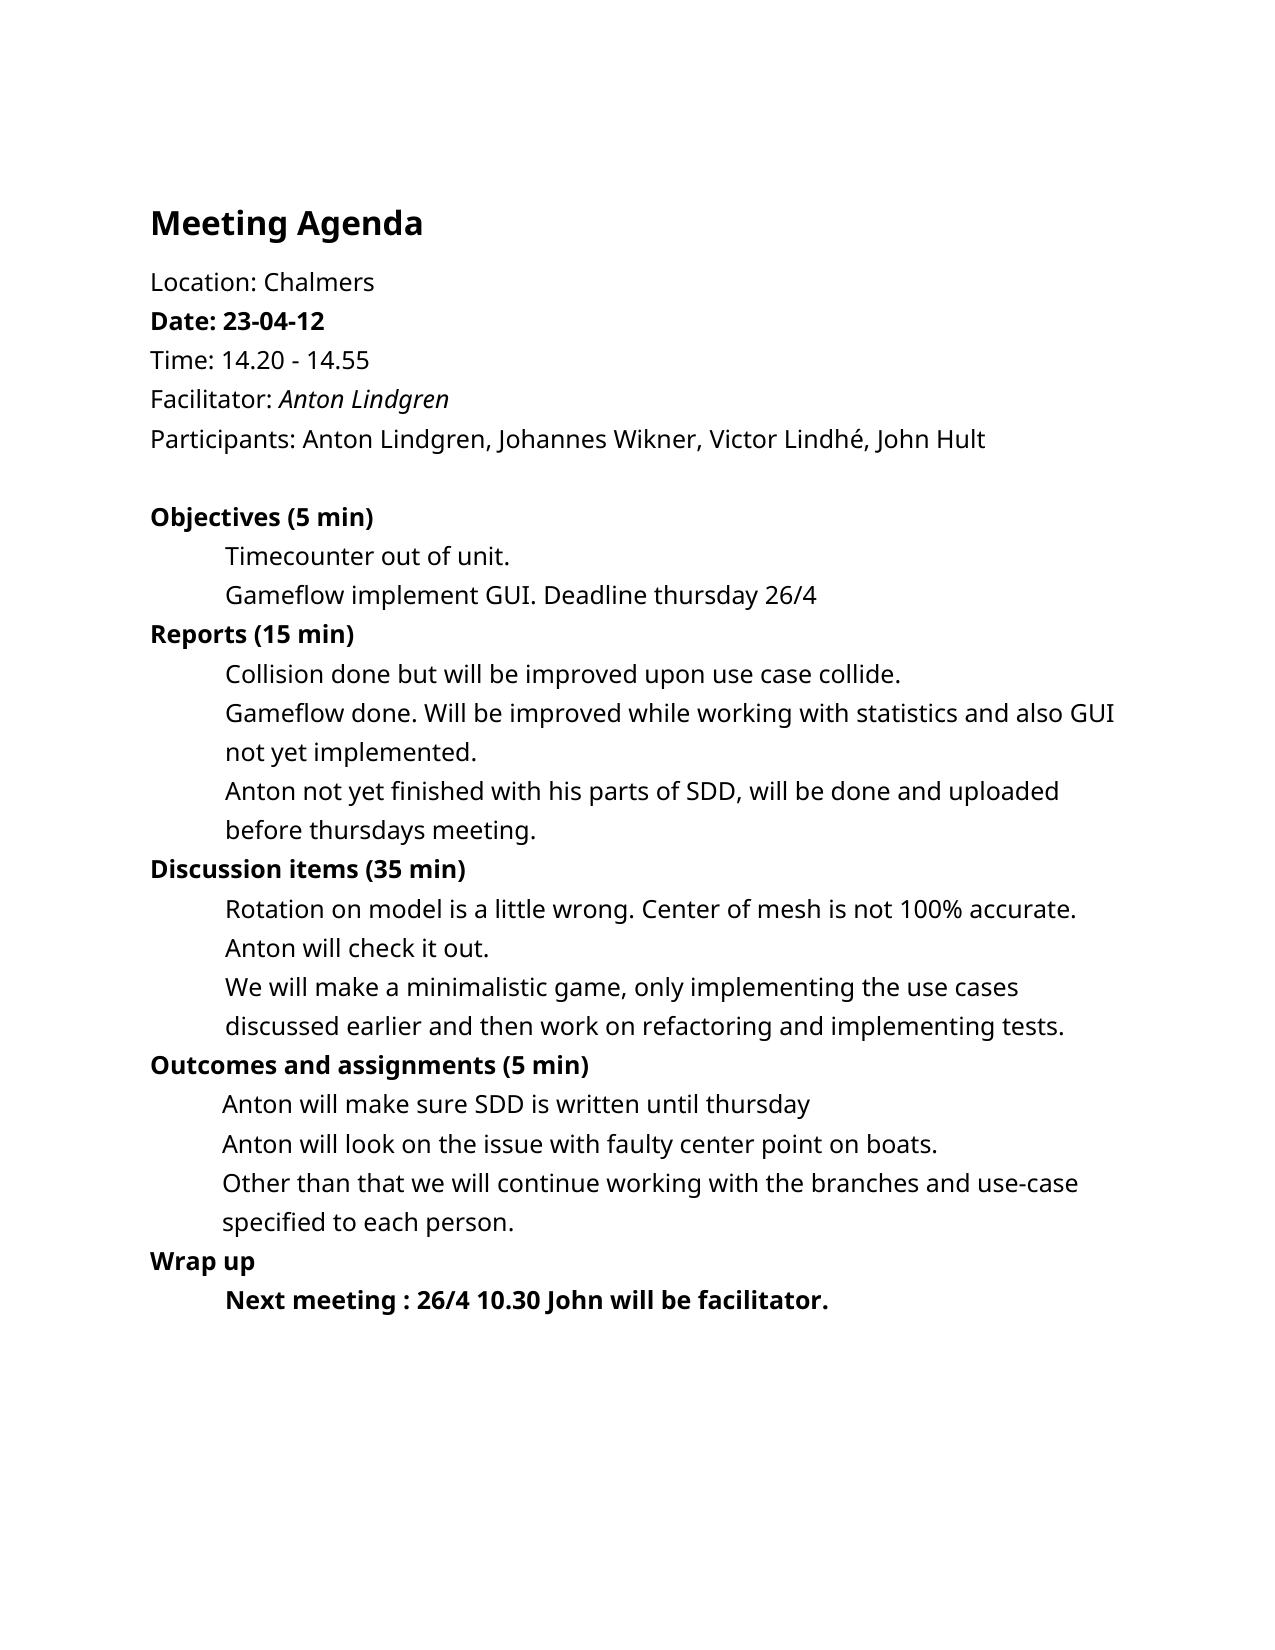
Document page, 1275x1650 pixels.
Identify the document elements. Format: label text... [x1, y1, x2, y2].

text Date: 23-04-12 [150, 304, 1125, 338]
subtitle Meeting Agenda [150, 200, 1125, 245]
text Anton not yet finished with his parts of SDD, will be done and uploaded before thursdays meeting. [225, 774, 1125, 847]
text Time: 14.20 - 14.55 [150, 343, 1125, 377]
text Next meeting : 26/4 10.30 John will be facilitator. [225, 1283, 1125, 1317]
text Anton will look on the issue with faulty center point on boats. [222, 1126, 1125, 1160]
text Participants: Anton Lindgren, Johannes Wikner, Victor Lindhé, John Hult [150, 421, 1125, 455]
text Rotation on model is a little wrong. Center of mesh is not 100% accurate. Anton will check it out. [225, 891, 1125, 964]
text Other than that we will continue working with the branches and use-case specified to each person. [222, 1166, 1125, 1239]
text Wrap up [150, 1244, 1125, 1278]
text Anton will make sure SDD is written until thursday [222, 1087, 1125, 1121]
text Facilitator: Anton Lindgren [150, 382, 1125, 416]
text Gameflow implement GUI. Deadline thursday 26/4 [150, 578, 1125, 612]
text Collision done but will be improved upon use case collide. [225, 656, 1125, 690]
text Discussion items (35 min) [150, 852, 1125, 886]
text Reports (15 min) [150, 617, 1125, 651]
text Gameflow done. Will be improved while working with statistics and also GUI not yet implemented. [225, 696, 1125, 769]
text Location: Chalmers [150, 265, 1125, 299]
text Outcomes and assignments (5 min) [150, 1048, 1125, 1082]
text Objectives (5 min) [150, 500, 1125, 534]
text Timecounter out of unit. [150, 539, 1125, 573]
text We will make a minimalistic game, only implementing the use cases discussed earlier and then work on refactoring and implementing tests. [225, 970, 1125, 1043]
